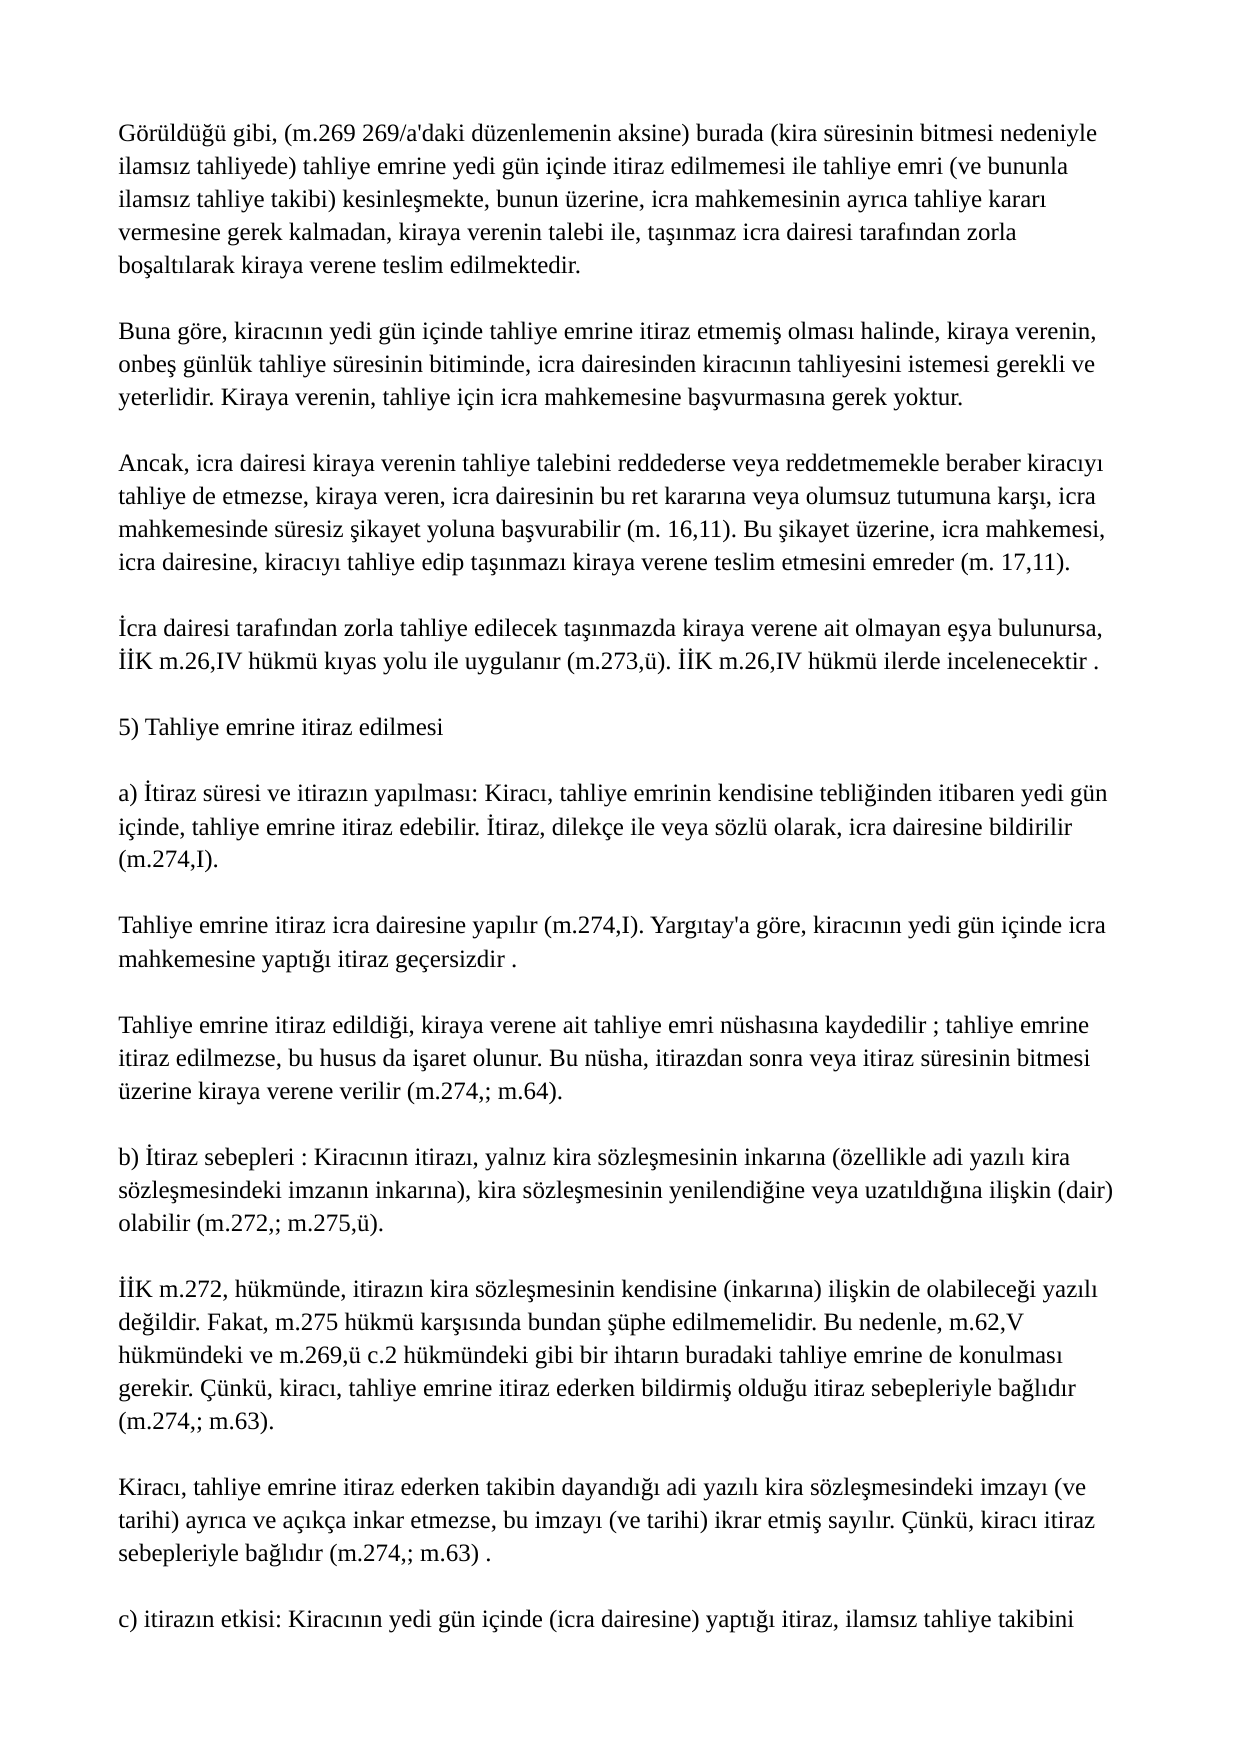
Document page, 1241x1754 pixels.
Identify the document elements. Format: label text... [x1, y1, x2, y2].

text Görüldüğü gibi, (m.269 269/a'daki düzenlemenin aksine) burada (kira süresinin bitmesi nedeniyle ilamsız tahliyede) tahliye emrine yedi gün içinde itiraz edilmemesi ile tahliye emri (ve bununla ilamsız tahliye takibi) kesinleşmekte, bunun üzerine, icra mahkemesinin ayrıca tahliye kararı vermesine gerek kalmadan, kiraya verenin talebi ile, taşınmaz icra dairesi tarafından zorla boşaltılarak kiraya verene teslim edilmektedir. Buna göre, kiracının yedi gün içinde tahliye emrine itiraz etmemiş olması halinde, kiraya verenin, onbeş günlük tahliye süresinin bitiminde, icra dairesinden kiracının tahliyesini istemesi gerekli ve yeterlidir. Kiraya verenin, tahliye için icra mahkemesine başvurmasına gerek yoktur. Ancak, icra dairesi kiraya verenin tahliye talebini reddederse veya reddetmemekle beraber kiracıyı tahliye de etmezse, kiraya veren, icra dairesinin bu ret kararına veya olumsuz tutumuna karşı, icra mahkemesinde süresiz şikayet yoluna başvurabilir (m. 16,11). Bu şikayet üzerine, icra mahkemesi, icra dairesine, kiracıyı tahliye edip taşınmazı kiraya verene teslim etmesini emreder (m. 17,11). İcra dairesi tarafından zorla tahliye edilecek taşınmazda kiraya verene ait olmayan eşya bulunursa, İİK m.26,IV hükmü kıyas yolu ile uygulanır (m.273,ü). İİK m.26,IV hükmü ilerde incelenecektir . 5) Tahliye emrine itiraz edilmesi a) İtiraz süresi ve itirazın yapılması: Kiracı, tahliye emrinin kendisine tebliğinden itibaren yedi gün içinde, tahliye emrine itiraz edebilir. İtiraz, dilekçe ile veya sözlü olarak, icra dairesine bildirilir (m.274,I). Tahliye emrine itiraz icra dairesine yapılır (m.274,I). Yargıtay'a göre, kiracının yedi gün içinde icra mahkemesine yaptığı itiraz geçersizdir . Tahliye emrine itiraz edildiği, kiraya verene ait tahliye emri nüshasına kaydedilir ; tahliye emrine itiraz edilmezse, bu husus da işaret olunur. Bu nüsha, itirazdan sonra veya itiraz süresinin bitmesi üzerine kiraya verene verilir (m.274,; m.64). b) İtiraz sebepleri : Kiracının itirazı, yalnız kira sözleşmesinin inkarına (özellikle adi yazılı kira sözleşmesindeki imzanın inkarına), kira sözleşmesinin yenilendiğine veya uzatıldığına ilişkin (dair) olabilir (m.272,; m.275,ü). İİK m.272, hükmünde, itirazın kira sözleşmesinin kendisine (inkarına) ilişkin de olabileceği yazılı değildir. Fakat, m.275 hükmü karşısında bundan şüphe edilmemelidir. Bu nedenle, m.62,V hükmündeki ve m.269,ü c.2 hükmündeki gibi bir ihtarın buradaki tahliye emrine de konulması gerekir. Çünkü, kiracı, tahliye emrine itiraz ederken bildirmiş olduğu itiraz sebepleriyle bağlıdır (m.274,; m.63). Kiracı, tahliye emrine itiraz ederken takibin dayandığı adi yazılı kira sözleşmesindeki imzayı (ve tarihi) ayrıca ve açıkça inkar etmezse, bu imzayı (ve tarihi) ikrar etmiş sayılır. Çünkü, kiracı itiraz sebepleriyle bağlıdır (m.274,; m.63) . c) itirazın etkisi: Kiracının yedi gün içinde (icra dairesine) yaptığı itiraz, ilamsız tahliye takibini [118, 118, 1122, 1633]
